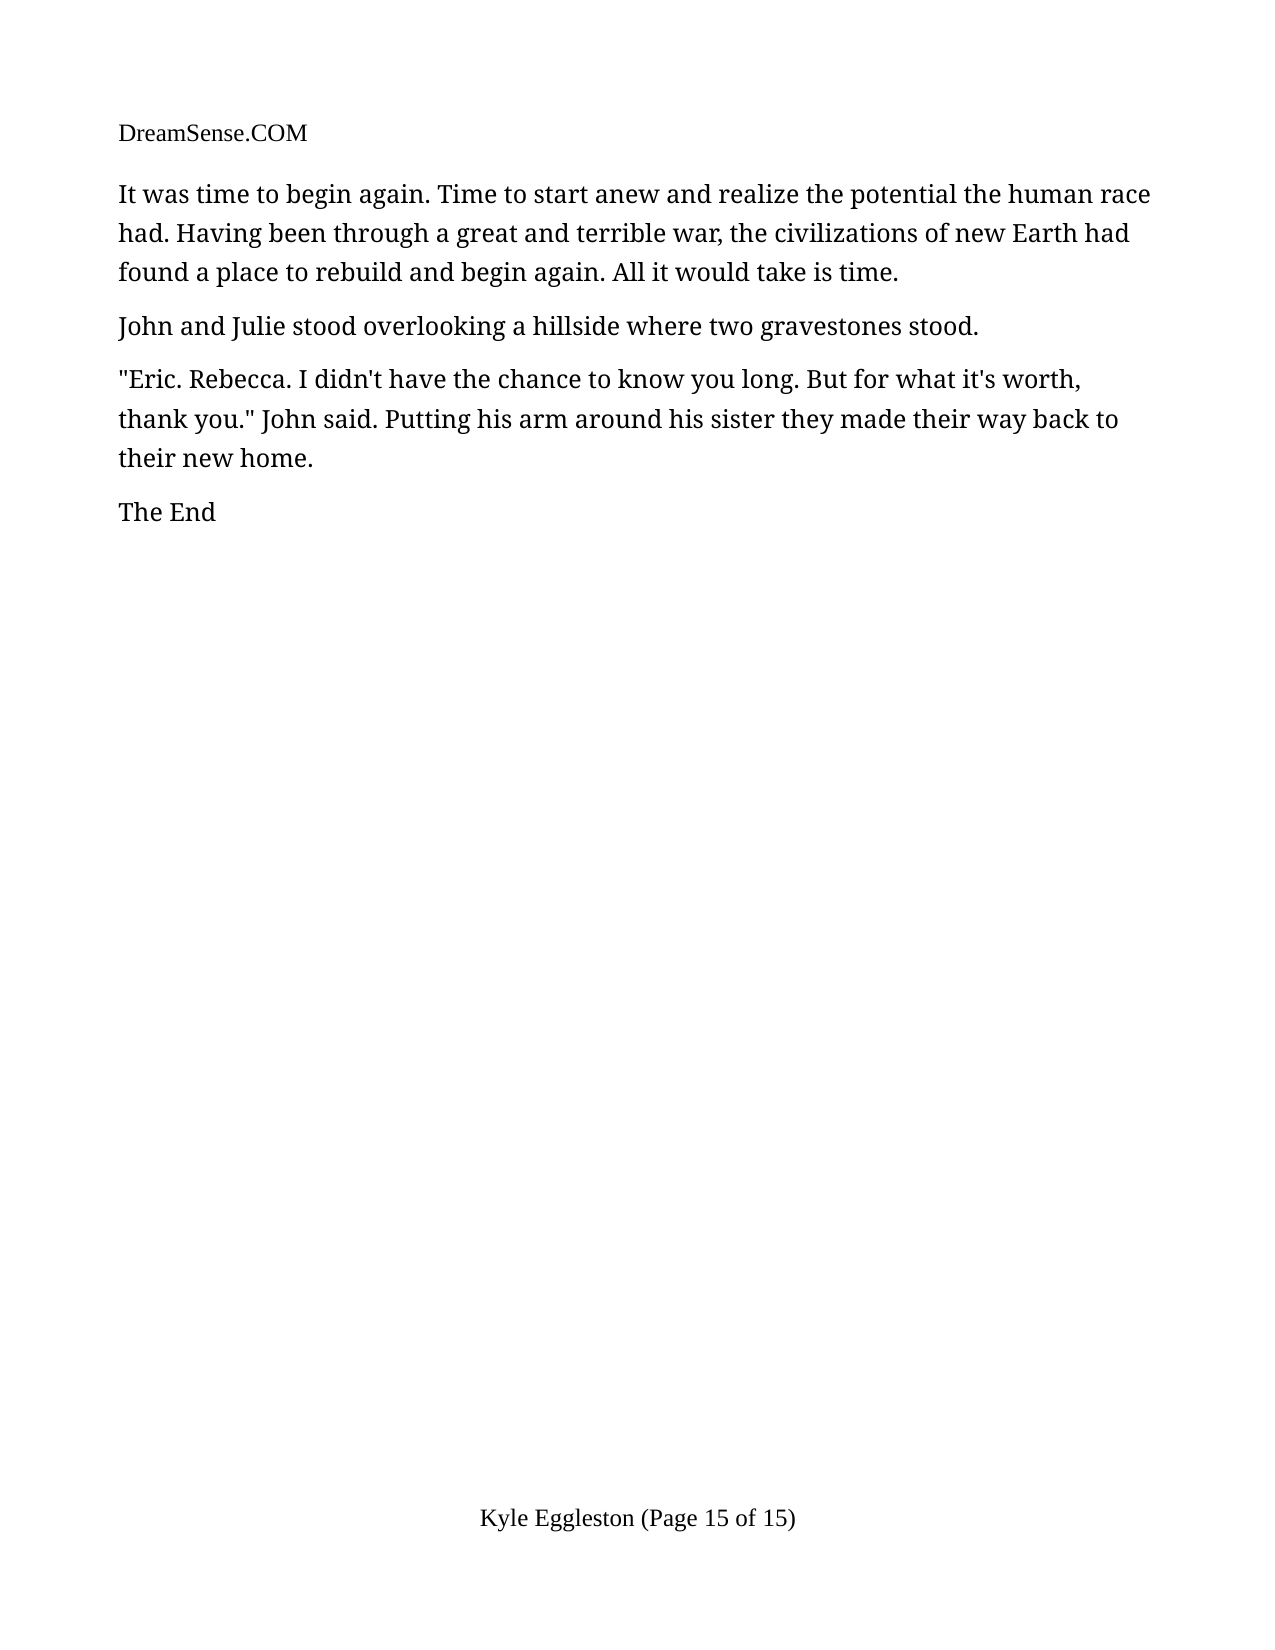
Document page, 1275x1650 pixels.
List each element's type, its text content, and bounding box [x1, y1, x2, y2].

text It was time to begin again. Time to start anew and realize the potential the human race had. Having been through a great and terrible war, the civilizations of new Earth had found a place to rebuild and begin again. All it would take is time. [118, 176, 1157, 289]
text "Eric. Rebecca. I didn't have the chance to know you long. But for what it's worth, thank you." John said. Putting his arm around his sister they made their way back to their new home. [118, 362, 1157, 474]
text John and Julie stood overlooking a hillside where two gravestones stood. [118, 308, 1157, 342]
text The End [118, 494, 1157, 528]
